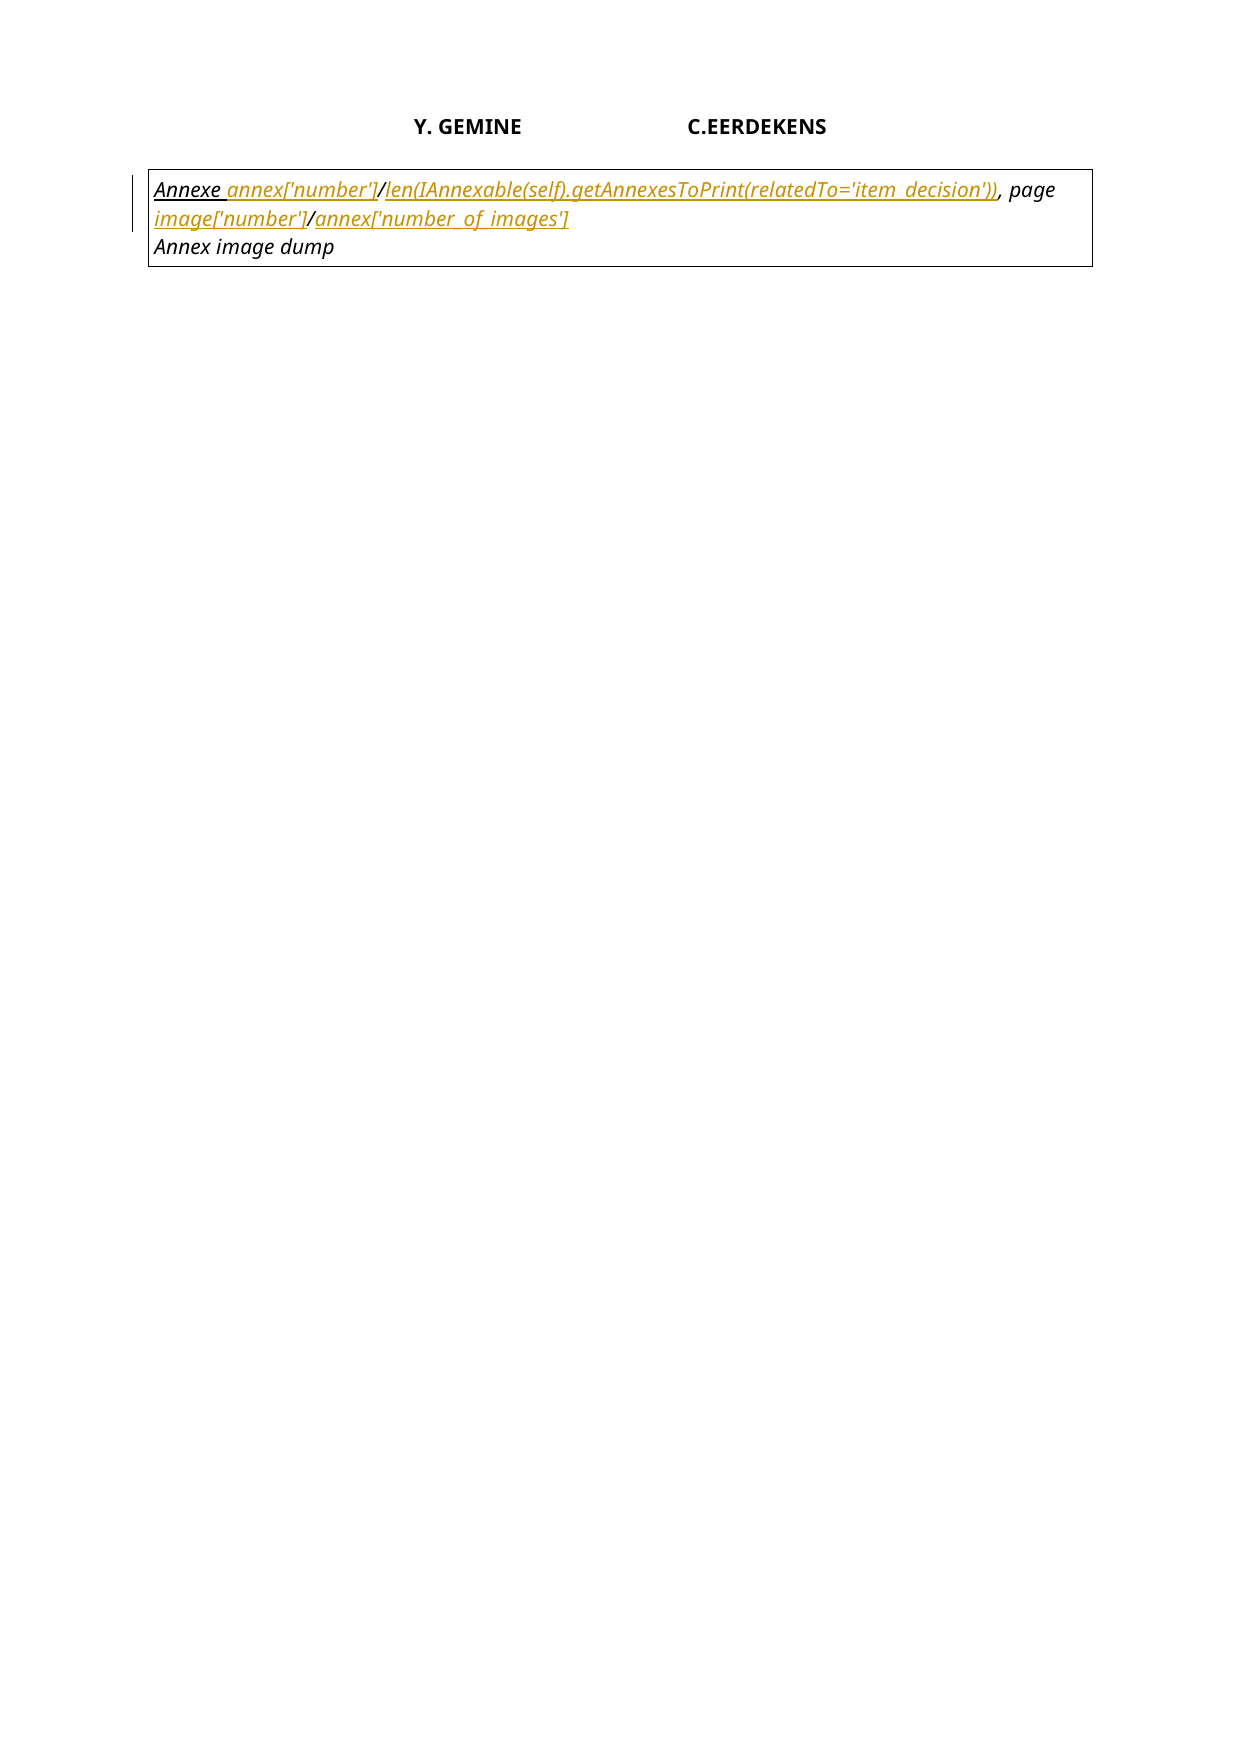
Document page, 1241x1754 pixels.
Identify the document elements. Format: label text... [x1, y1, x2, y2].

table_header Annexe annex['number']/len(IAnnexable(self).getAnnexesToPrint(relatedTo='item_decision')), page image['number']/annex['number_of_images'] Annex image dump [149, 170, 1092, 266]
table_header [147, 141, 1092, 295]
text Y. GEMINE C.EERDEKENS [148, 112, 1092, 141]
